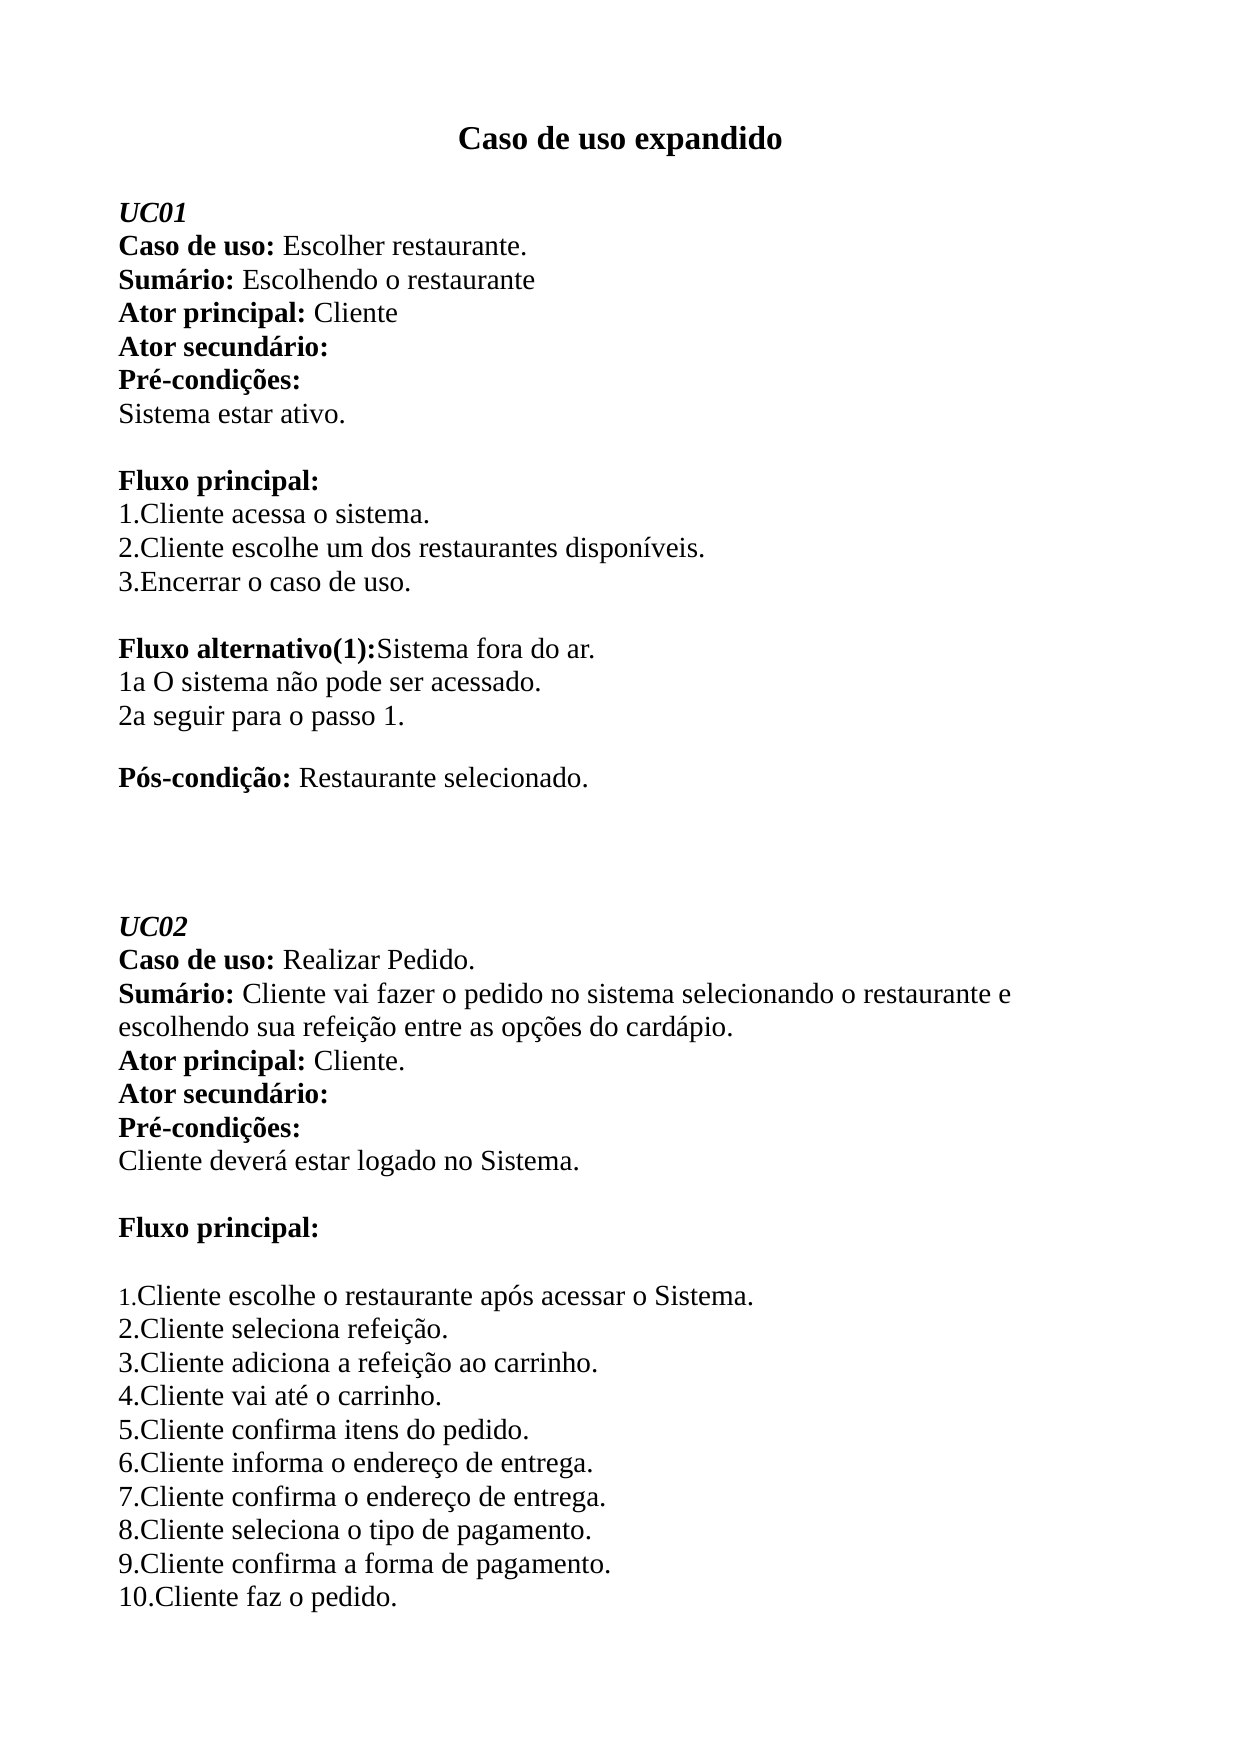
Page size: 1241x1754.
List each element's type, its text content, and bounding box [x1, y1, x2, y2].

text Fluxo principal: [118, 1211, 1122, 1244]
text Pré-condições: [118, 1110, 1122, 1143]
text Caso de uso: Escolher restaurante. [118, 228, 1122, 262]
text Pós-condição: Restaurante selecionado. [118, 760, 1122, 794]
text Sistema estar ativo. [118, 396, 1122, 429]
text Ator secundário: [118, 329, 1122, 362]
text UC01 [118, 195, 1122, 228]
text Cliente deverá estar logado no Sistema. [118, 1143, 1122, 1177]
list Cliente confirma a forma de pagamento. [118, 1546, 1122, 1579]
text Caso de uso: Realizar Pedido. [118, 942, 1122, 976]
text Fluxo principal: [118, 463, 1122, 497]
list Cliente vai até o carrinho. [118, 1378, 1122, 1412]
list Cliente acessa o sistema. [118, 497, 1122, 530]
list Cliente seleciona refeição. [118, 1311, 1122, 1345]
text Fluxo alternativo(1):Sistema fora do ar. [118, 631, 1122, 664]
list Cliente escolhe o restaurante após acessar o Sistema. [118, 1278, 1122, 1311]
list Cliente adiciona a refeição ao carrinho. [118, 1345, 1122, 1378]
text 2a seguir para o passo 1. [118, 698, 1122, 731]
list Encerrar o caso de uso. [118, 564, 1122, 597]
text UC02 [118, 909, 1122, 942]
list Cliente informa o endereço de entrega. [118, 1445, 1122, 1479]
text Sumário: Escolhendo o restaurante [118, 262, 1122, 295]
list Cliente faz o pedido. [118, 1579, 1122, 1613]
text Caso de uso expandido [118, 118, 1122, 156]
list Cliente escolhe um dos restaurantes disponíveis. [118, 530, 1122, 564]
text Ator secundário: [118, 1076, 1122, 1110]
list Cliente seleciona o tipo de pagamento. [118, 1512, 1122, 1546]
list Cliente confirma o endereço de entrega. [118, 1479, 1122, 1512]
list Cliente confirma itens do pedido. [118, 1412, 1122, 1445]
text Sumário: Cliente vai fazer o pedido no sistema selecionando o restaurante e escolhendo sua refeição entre as opções do cardápio. [118, 976, 1122, 1043]
text Ator principal: Cliente [118, 295, 1122, 329]
text Pré-condições: [118, 362, 1122, 396]
text Ator principal: Cliente. [118, 1043, 1122, 1076]
text 1a O sistema não pode ser acessado. [118, 664, 1122, 698]
